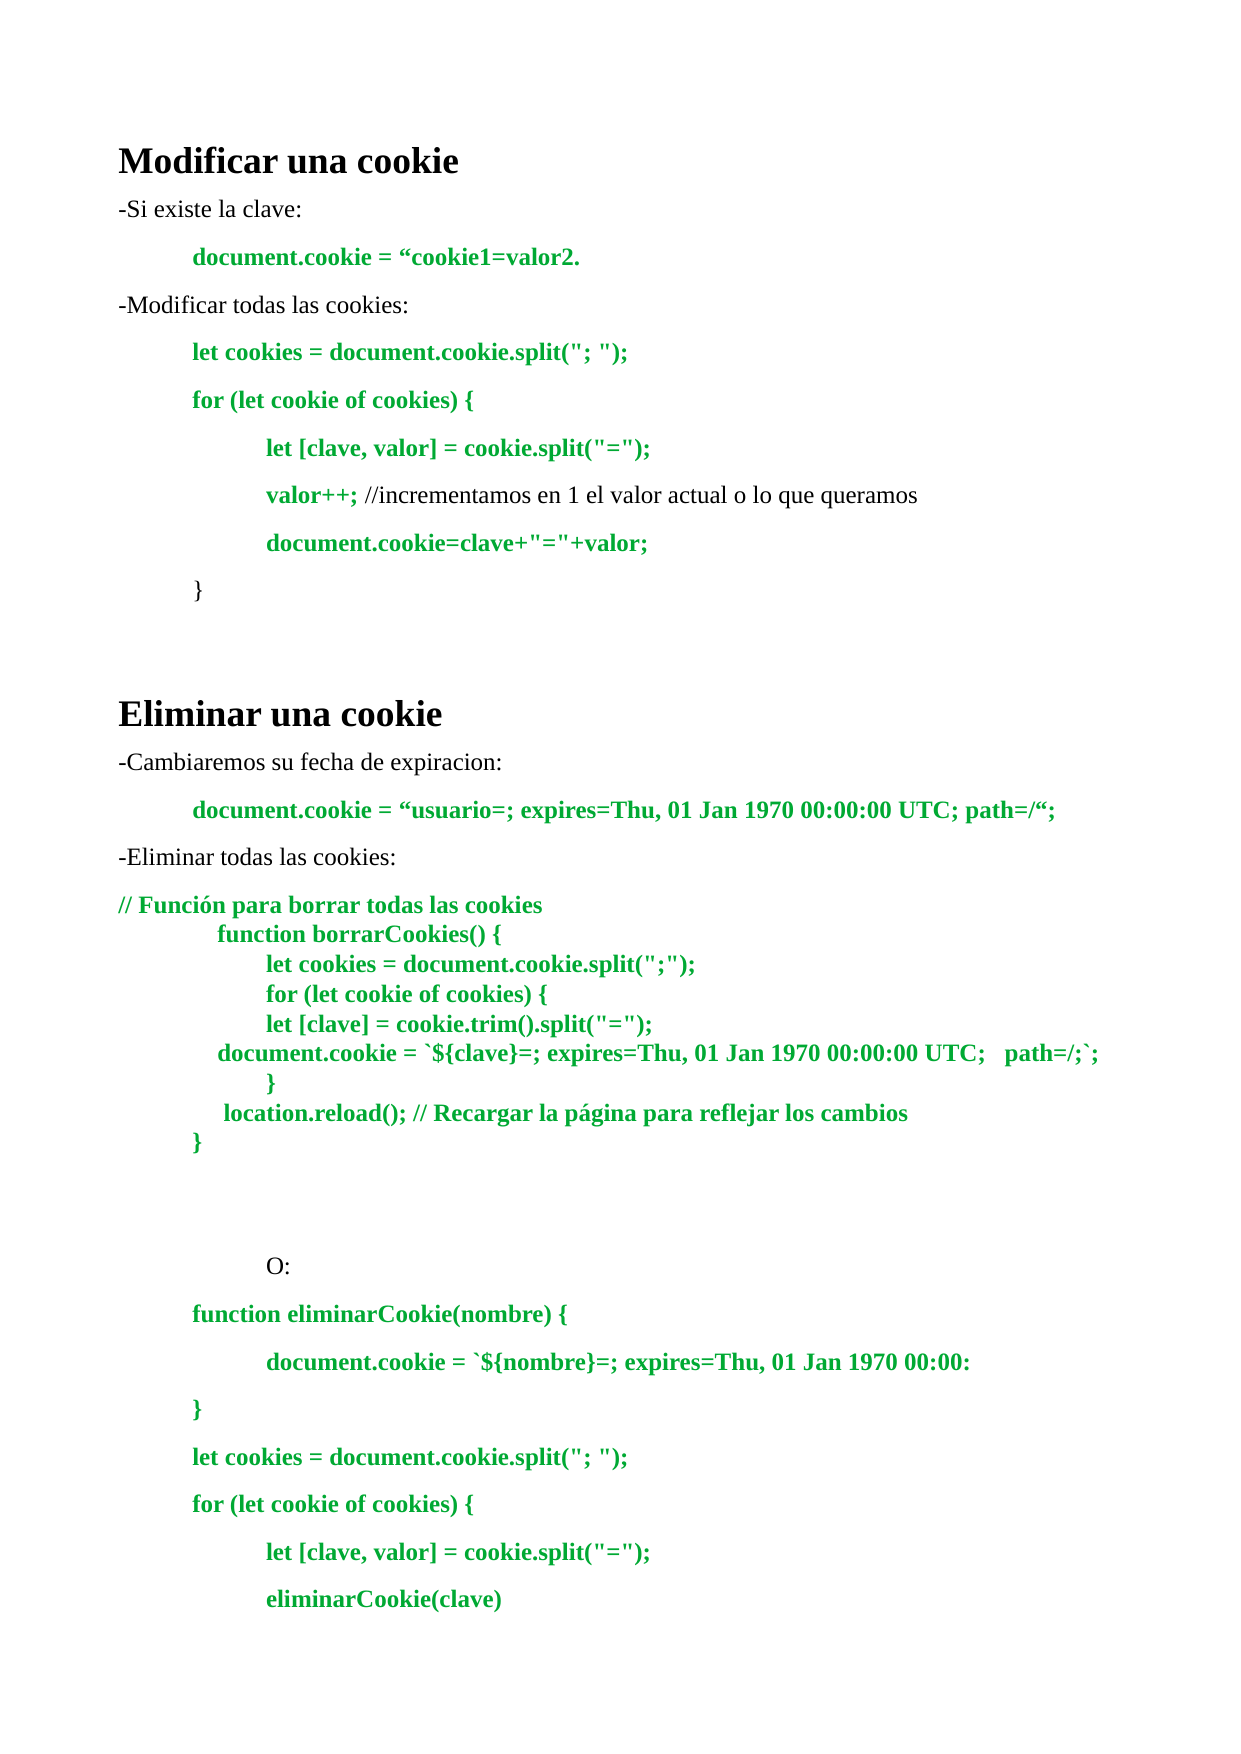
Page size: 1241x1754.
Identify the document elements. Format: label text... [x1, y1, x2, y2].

text document.cookie = `${clave}=; expires=Thu, 01 Jan 1970 00:00:00 UTC; path=/;`; [118, 1037, 1122, 1067]
text document.cookie = “usuario=; expires=Thu, 01 Jan 1970 00:00:00 UTC; path=/“; [118, 795, 1122, 823]
text function eliminarCookie(nombre) { [118, 1299, 1122, 1328]
text valor++; //incrementamos en 1 el valor actual o lo que queramos [118, 480, 1122, 509]
text let [clave, valor] = cookie.split("="); [118, 433, 1122, 461]
text -Si existe la clave: [118, 194, 1122, 223]
text -Eliminar todas las cookies: [118, 842, 1122, 871]
text let [clave] = cookie.trim().split("="); [118, 1008, 1122, 1037]
text location.reload(); // Recargar la página para reflejar los cambios [118, 1097, 1122, 1126]
text document.cookie = `${nombre}=; expires=Thu, 01 Jan 1970 00:00: [118, 1347, 1122, 1375]
text } [118, 1126, 1122, 1156]
text let cookies = document.cookie.split(";"); [118, 948, 1122, 978]
subtitle Eliminar una cookie [118, 691, 1122, 734]
text } [118, 1394, 1122, 1423]
text for (let cookie of cookies) { [118, 1489, 1122, 1518]
text document.cookie = “cookie1=valor2. [118, 242, 1122, 271]
text } [118, 575, 1122, 604]
text for (let cookie of cookies) { [118, 978, 1122, 1008]
text -Cambiaremos su fecha de expiracion: [118, 747, 1122, 776]
text } [118, 1067, 1122, 1097]
text // Función para borrar todas las cookies [118, 890, 1122, 919]
text let cookies = document.cookie.split("; "); [118, 1442, 1122, 1471]
subtitle Modificar una cookie [118, 139, 1122, 182]
text let cookies = document.cookie.split("; "); [118, 337, 1122, 366]
text function borrarCookies() { [118, 919, 1122, 948]
text O: [118, 1251, 1122, 1280]
text -Modificar todas las cookies: [118, 290, 1122, 318]
text for (let cookie of cookies) { [118, 385, 1122, 414]
text let [clave, valor] = cookie.split("="); [118, 1537, 1122, 1566]
text document.cookie=clave+"="+valor; [118, 528, 1122, 557]
text eliminarCookie(clave) [118, 1584, 1122, 1613]
